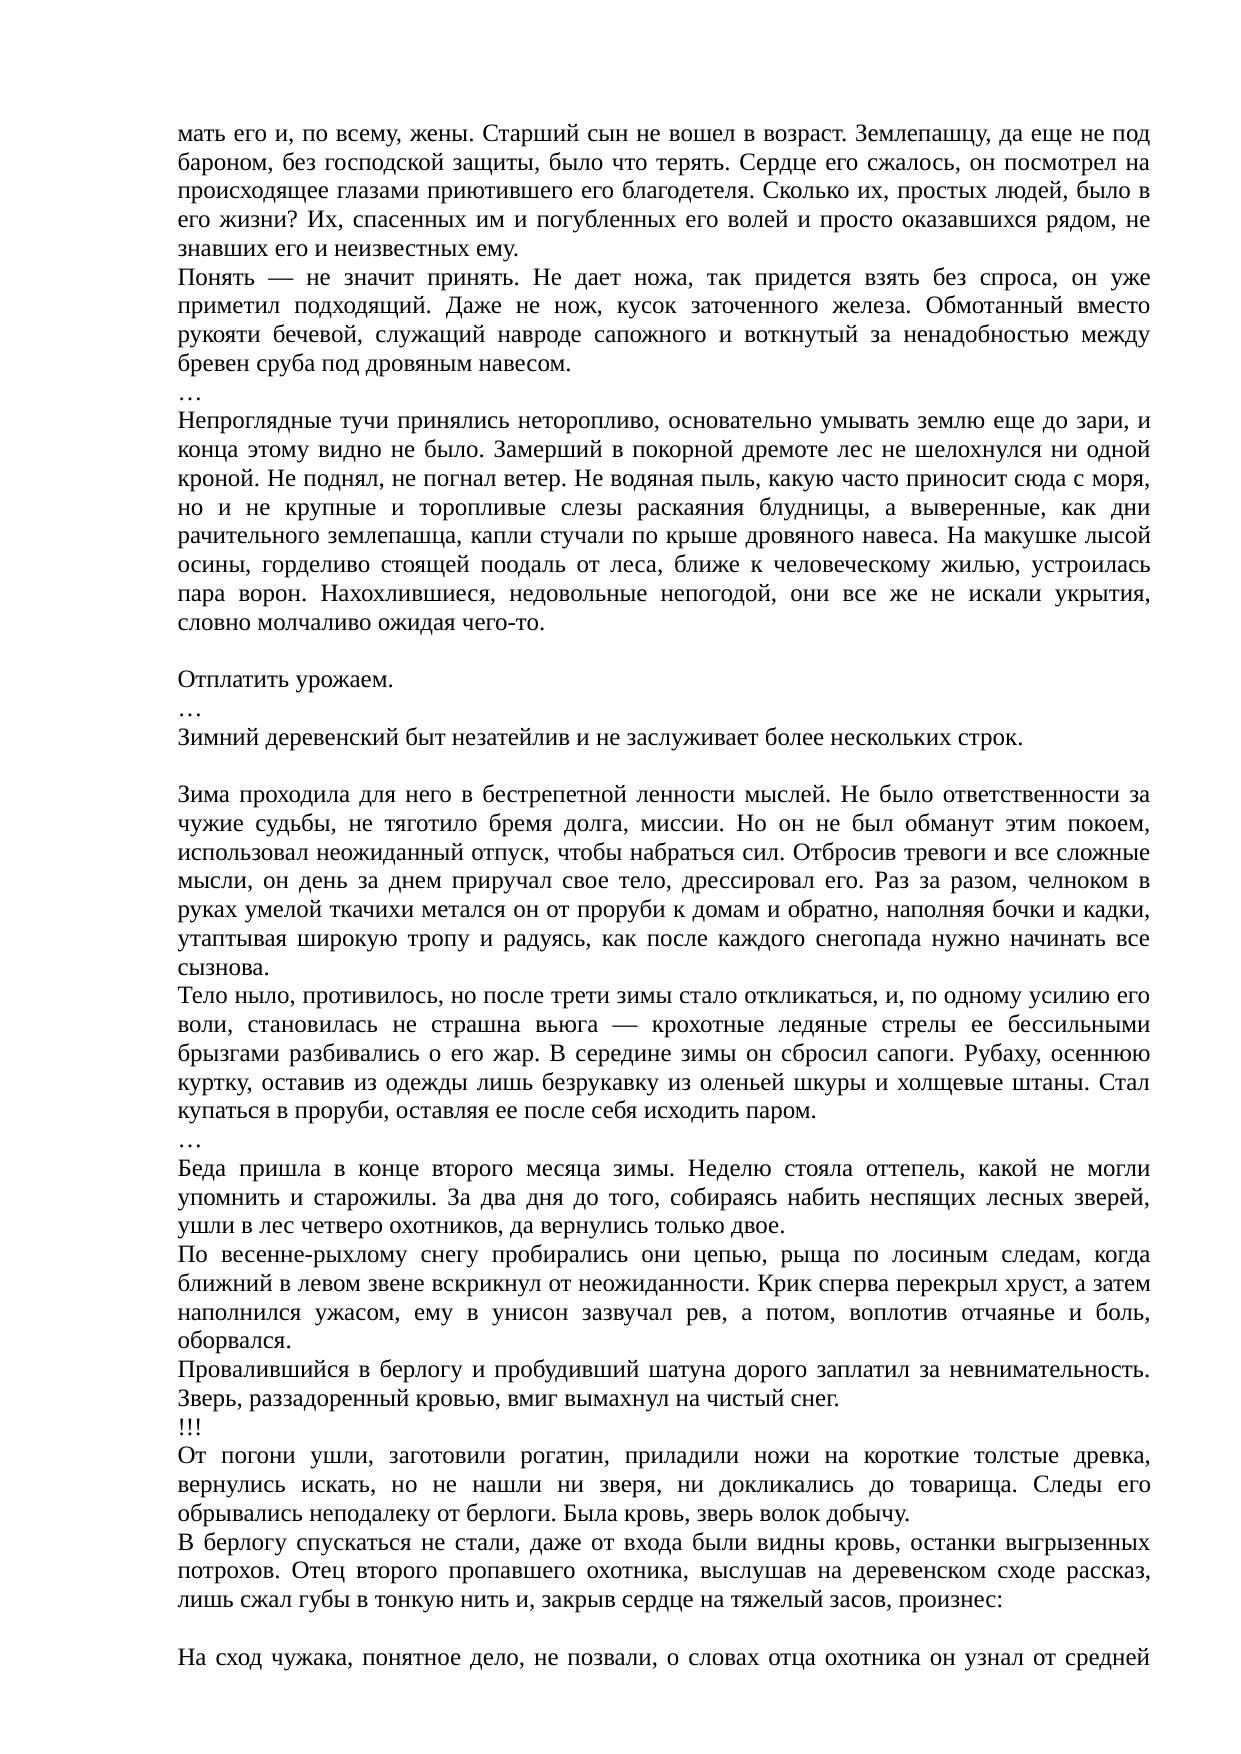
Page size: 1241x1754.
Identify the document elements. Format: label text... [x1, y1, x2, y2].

text По весенне-рыхлому снегу пробирались они цепью, рыща по лосиным следам, когда ближний в левом звене вскрикнул от неожиданности. Крик сперва перекрыл хруст, а затем наполнился ужасом, ему в унисон зазвучал рев, а потом, воплотив отчаянье и боль, оборвался. [177, 1239, 1152, 1354]
text Отплатить урожаем. [177, 664, 1152, 693]
text Непроглядные тучи принялись неторопливо, основательно умывать землю еще до зари, и конца этому видно не было. Замерший в покорной дремоте лес не шелохнулся ни одной кроной. Не поднял, не погнал ветер. Не водяная пыль, какую часто приносит сюда с моря, но и не крупные и торопливые слезы раскаяния блудницы, а выверенные, как дни рачительного землепашца, капли стучали по крыше дровяного навеса. На макушке лысой осины, горделиво стоящей поодаль от леса, ближе к человеческому жилью, устроилась пара ворон. Нахохлившиеся, недовольные непогодой, они все же не искали укрытия, словно молчаливо ожидая чего-то. [177, 406, 1152, 636]
text Беда пришла в конце второго месяца зимы. Неделю стояла оттепель, какой не могли упомнить и старожилы. За два дня до того, собираясь набить неспящих лесных зверей, ушли в лес четверо охотников, да вернулись только двое. [177, 1153, 1152, 1239]
text !!! [177, 1412, 1152, 1441]
text Тело ныло, противилось, но после трети зимы стало откликаться, и, по одному усилию его воли, становилась не страшна вьюга ― крохотные ледяные стрелы ее бессильными брызгами разбивались о его жар. В середине зимы он сбросил сапоги. Рубаху, осеннюю куртку, оставив из одежды лишь безрукавку из оленьей шкуры и холщевые штаны. Стал купаться в проруби, оставляя ее после себя исходить паром. [177, 981, 1152, 1124]
text На сход чужака, понятное дело, не позвали, о словах отца охотника он узнал от средней [177, 1642, 1152, 1671]
text мать его и, по всему, жены. Старший сын не вошел в возраст. Землепашцу, да еще не под бароном, без господской защиты, было что терять. Сердце его сжалось, он посмотрел на происходящее глазами приютившего его благодетеля. Сколько их, простых людей, было в его жизни? Их, спасенных им и погубленных его волей и просто оказавшихся рядом, не знавших его и неизвестных ему. [177, 118, 1152, 262]
text Зимний деревенский быт незатейлив и не заслуживает более нескольких строк. [177, 722, 1152, 751]
text Зима проходила для него в бестрепетной ленности мыслей. Не было ответственности за чужие судьбы, не тяготило бремя долга, миссии. Но он не был обманут этим покоем, использовал неожиданный отпуск, чтобы набраться сил. Отбросив тревоги и все сложные мысли, он день за днем приручал свое тело, дрессировал его. Раз за разом, челноком в руках умелой ткачихи метался он от проруби к домам и обратно, наполняя бочки и кадки, утаптывая широкую тропу и радуясь, как после каждого снегопада нужно начинать все сызнова. [177, 779, 1152, 981]
text От погони ушли, заготовили рогатин, приладили ножи на короткие толстые древка, вернулись искать, но не нашли ни зверя, ни докликались до товарища. Следы его обрывались неподалеку от берлоги. Была кровь, зверь волок добычу. [177, 1441, 1152, 1527]
text Провалившийся в берлогу и пробудивший шатуна дорого заплатил за невнимательность. Зверь, раззадоренный кровью, вмиг вымахнул на чистый снег. [177, 1354, 1152, 1412]
text Понять ― не значит принять. Не дает ножа, так придется взять без спроса, он уже приметил подходящий. Даже не нож, кусок заточенного железа. Обмотанный вместо рукояти бечевой, служащий навроде сапожного и воткнутый за ненадобностью между бревен сруба под дровяным навесом. [177, 262, 1152, 377]
text В берлогу спускаться не стали, даже от входа были видны кровь, останки выгрызенных потрохов. Отец второго пропавшего охотника, выслушав на деревенском сходе рассказ, лишь сжал губы в тонкую нить и, закрыв сердце на тяжелый засов, произнес: [177, 1527, 1152, 1613]
text … [177, 377, 1152, 406]
text … [177, 1124, 1152, 1153]
text … [177, 693, 1152, 722]
